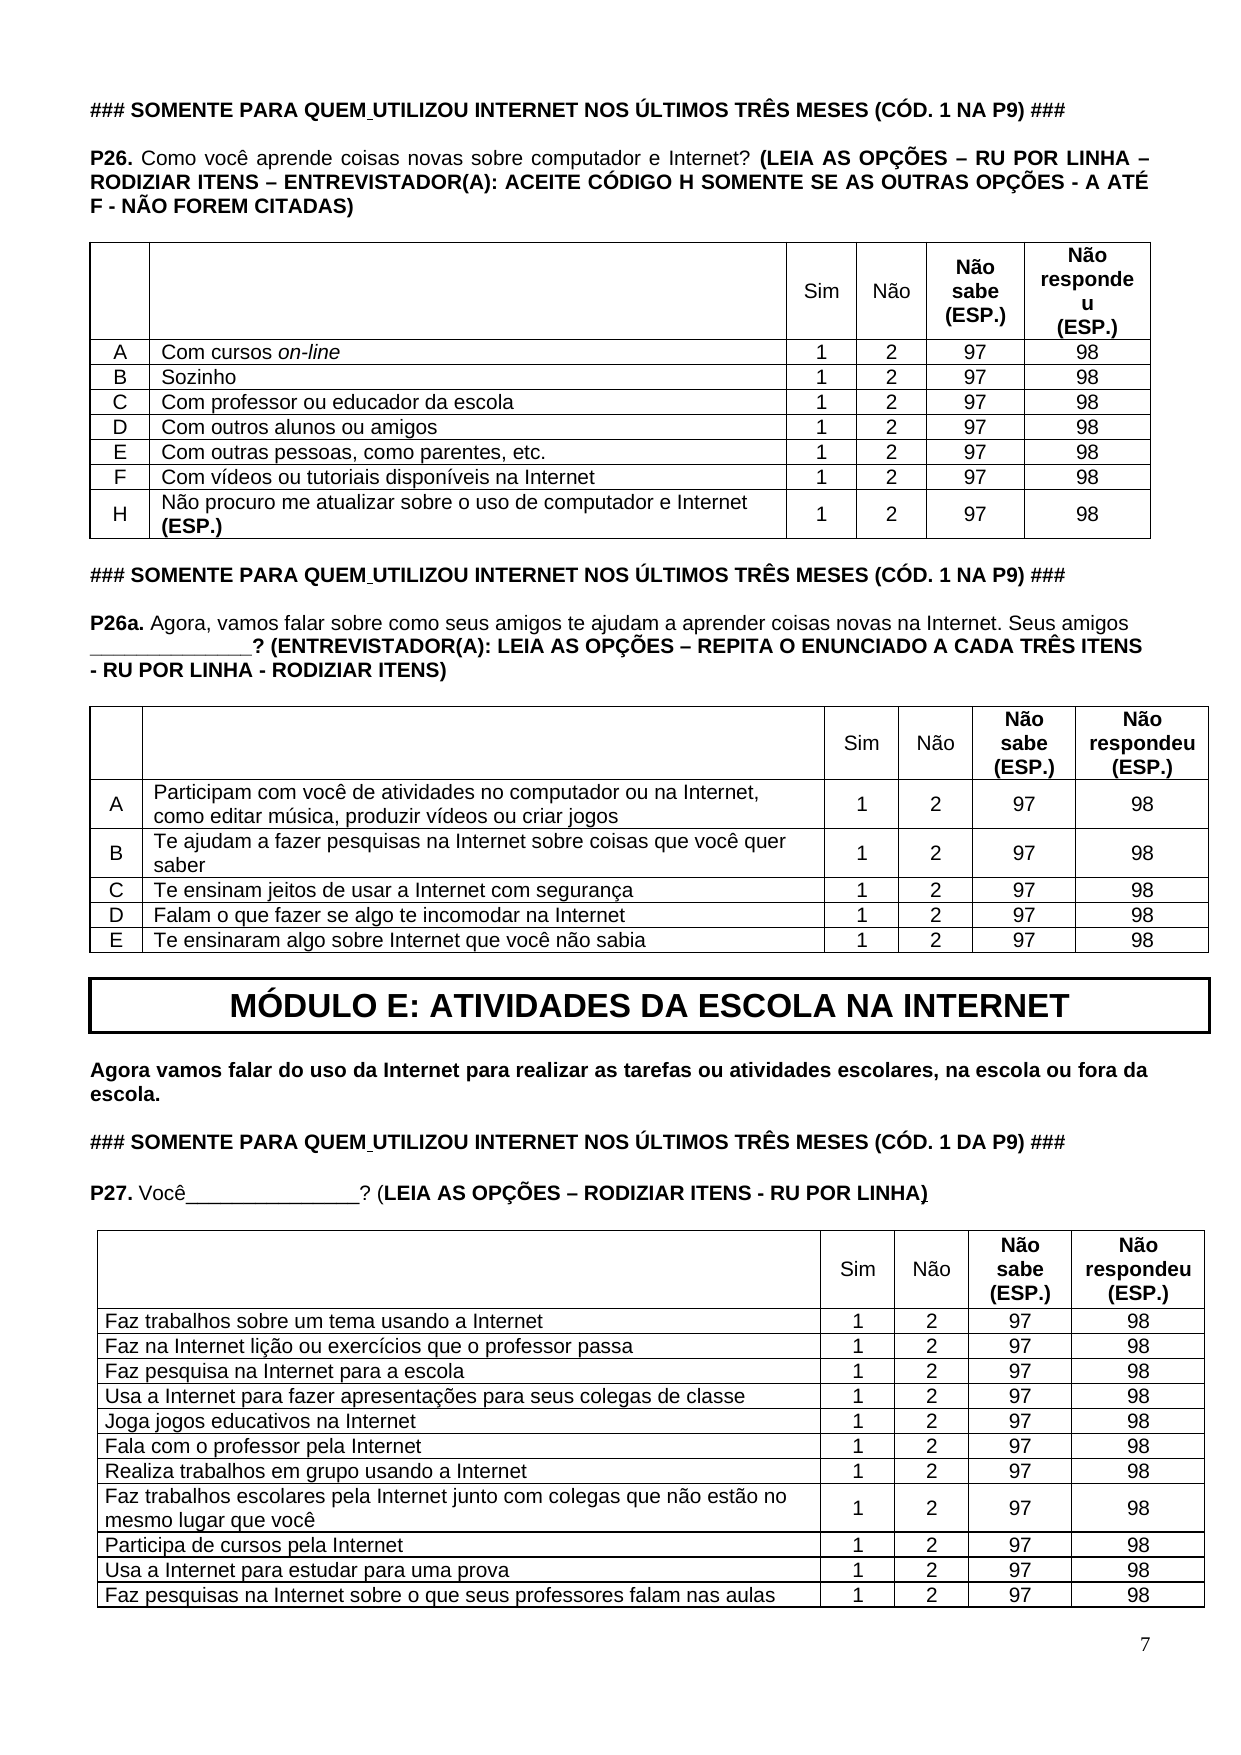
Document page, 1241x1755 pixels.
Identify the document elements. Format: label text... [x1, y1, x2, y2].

table_cell 98 [1072, 1484, 1204, 1531]
table_cell 97 [969, 1334, 1071, 1357]
table_cell 1 [821, 1583, 894, 1606]
table_cell 1 [821, 1309, 894, 1332]
table_cell 97 [969, 1384, 1071, 1407]
table_cell 2 [895, 1334, 968, 1357]
table_cell 1 [821, 1434, 894, 1457]
table_cell 98 [1076, 878, 1208, 902]
table_header [91, 243, 149, 338]
table_cell 98 [1076, 780, 1208, 828]
table_header [143, 707, 824, 779]
table_cell F [91, 465, 149, 488]
table_cell 98 [1076, 903, 1208, 927]
table_header Não sabe (ESP.) [973, 707, 1075, 779]
table_cell Com outros alunos ou amigos [150, 415, 786, 438]
table_cell 2 [895, 1384, 968, 1407]
table_cell Faz trabalhos escolares pela Internet junto com colegas que não estão no mesmo lugar que você [98, 1484, 820, 1531]
table_cell 97 [969, 1359, 1071, 1382]
table_cell 1 [821, 1334, 894, 1357]
table_cell 97 [969, 1484, 1071, 1531]
table_header Não sabe (ESP.) [969, 1231, 1071, 1307]
table_cell 1 [787, 465, 856, 488]
table_cell Faz pesquisa na Internet para a escola [98, 1359, 820, 1382]
table_cell Com outras pessoas, como parentes, etc. [150, 440, 786, 463]
table_cell 2 [895, 1459, 968, 1482]
table_cell 98 [1025, 340, 1150, 363]
table_cell Participam com você de atividades no computador ou na Internet, como editar música, produzir vídeos ou criar jogos [143, 780, 824, 828]
table_cell 97 [927, 465, 1024, 488]
table_cell 98 [1072, 1558, 1204, 1581]
table_cell 97 [927, 365, 1024, 388]
table_cell 97 [969, 1409, 1071, 1432]
table_cell Com professor ou educador da escola [150, 390, 786, 413]
table_cell C [91, 878, 142, 902]
table_header [150, 243, 786, 338]
table_header Não respondeu (ESP.) [1072, 1231, 1204, 1307]
table_cell 1 [821, 1359, 894, 1382]
table_cell Com cursos on-line [150, 340, 786, 363]
table_header Sim [787, 243, 856, 338]
table_cell 98 [1025, 465, 1150, 488]
table_cell B [91, 365, 149, 388]
table_cell 2 [857, 390, 926, 413]
table_cell 97 [927, 440, 1024, 463]
table_cell 2 [895, 1409, 968, 1432]
table_cell 97 [973, 829, 1075, 877]
table_cell Joga jogos educativos na Internet [98, 1409, 820, 1432]
table_header Não respondeu (ESP.) [1025, 243, 1150, 338]
table_cell Participa de cursos pela Internet [98, 1533, 820, 1556]
table_cell Faz trabalhos sobre um tema usando a Internet [98, 1309, 820, 1332]
table_cell 2 [895, 1558, 968, 1581]
table_cell 97 [973, 903, 1075, 927]
table_cell 2 [895, 1533, 968, 1556]
table_cell Te ensinam jeitos de usar a Internet com segurança [143, 878, 824, 902]
table_header Sim [821, 1231, 894, 1307]
table_header Sim [825, 707, 898, 779]
table_cell 97 [969, 1459, 1071, 1482]
table_cell 97 [927, 415, 1024, 438]
table_cell 2 [857, 490, 926, 537]
table_cell 1 [821, 1409, 894, 1432]
table_cell 2 [895, 1309, 968, 1332]
table_cell 97 [969, 1533, 1071, 1556]
table_cell 2 [857, 440, 926, 463]
table_cell 2 [899, 829, 972, 877]
table_cell 98 [1025, 490, 1150, 537]
table_cell 1 [821, 1484, 894, 1531]
table_header Não [899, 707, 972, 779]
table_cell 97 [927, 390, 1024, 413]
table_cell 97 [969, 1558, 1071, 1581]
table_cell 1 [787, 415, 856, 438]
table_cell Sozinho [150, 365, 786, 388]
text P27. Você_______________? (LEIA AS OPÇÕES – RODIZIAR ITENS - RU POR LINHA) [90, 1178, 1150, 1206]
table_header Não [895, 1231, 968, 1307]
table_cell 98 [1025, 415, 1150, 438]
text P26a. Agora, vamos falar sobre como seus amigos te ajudam a aprender coisas novas na Internet. Seus amigos ______________? (ENTREVISTADOR(A): LEIA AS OPÇÕES – REPITA O ENUNCIADO A CADA TRÊS ITENS - RU POR LINHA - RODIZIAR ITENS) [90, 610, 1150, 682]
table_cell Falam o que fazer se algo te incomodar na Internet [143, 903, 824, 927]
table_cell 98 [1072, 1409, 1204, 1432]
table_cell 2 [899, 903, 972, 927]
table_header Não sabe (ESP.) [927, 243, 1024, 338]
table_cell Faz na Internet lição ou exercícios que o professor passa [98, 1334, 820, 1357]
table_header [91, 707, 142, 779]
table_cell 2 [899, 878, 972, 902]
table_header Não [857, 243, 926, 338]
table_cell 97 [973, 878, 1075, 902]
table_cell 98 [1072, 1459, 1204, 1482]
table_cell 97 [927, 340, 1024, 363]
text P26. Como você aprende coisas novas sobre computador e Internet? (LEIA AS OPÇÕES – RU POR LINHA – RODIZIAR ITENS – ENTREVISTADOR(A): ACEITE CÓDIGO H SOMENTE SE AS OUTRAS OPÇÕES - A ATÉ F - NÃO FOREM CITADAS) [90, 146, 1150, 218]
table_cell D [91, 415, 149, 438]
text ### SOMENTE PARA QUEM UTILIZOU INTERNET NOS ÚLTIMOS TRÊS MESES (CÓD. 1 NA P9) ### [90, 98, 1183, 122]
table_cell 97 [973, 780, 1075, 828]
table_cell C [91, 390, 149, 413]
table_cell 2 [895, 1583, 968, 1606]
table_cell 98 [1072, 1434, 1204, 1457]
table_cell 1 [787, 340, 856, 363]
table_cell 2 [895, 1359, 968, 1382]
table_cell 1 [825, 829, 898, 877]
table_cell 97 [927, 490, 1024, 537]
table_cell 2 [857, 415, 926, 438]
table_cell 98 [1025, 440, 1150, 463]
table_cell 1 [821, 1384, 894, 1407]
table_header MÓDULO E: ATIVIDADES DA ESCOLA NA INTERNET [92, 980, 1208, 1031]
table_cell 1 [821, 1459, 894, 1482]
table_cell E [91, 928, 142, 952]
table_cell 98 [1025, 365, 1150, 388]
table_cell 1 [825, 878, 898, 902]
table_cell 1 [825, 903, 898, 927]
table_cell A [91, 780, 142, 828]
table_header Não respondeu (ESP.) [1076, 707, 1208, 779]
table_cell 98 [1076, 829, 1208, 877]
table_cell Te ensinaram algo sobre Internet que você não sabia [143, 928, 824, 952]
table_cell Fala com o professor pela Internet [98, 1434, 820, 1457]
table_cell 98 [1076, 928, 1208, 952]
table_cell A [91, 340, 149, 363]
table_cell 1 [825, 780, 898, 828]
table_cell 2 [895, 1434, 968, 1457]
table_cell H [91, 490, 149, 537]
table_cell Te ajudam a fazer pesquisas na Internet sobre coisas que você quer saber [143, 829, 824, 877]
table_header [98, 1231, 820, 1307]
table_cell 1 [787, 490, 856, 537]
table_cell Realiza trabalhos em grupo usando a Internet [98, 1459, 820, 1482]
table_cell 1 [825, 928, 898, 952]
table_cell 2 [857, 465, 926, 488]
table_cell 1 [821, 1533, 894, 1556]
text ### SOMENTE PARA QUEM UTILIZOU INTERNET NOS ÚLTIMOS TRÊS MESES (CÓD. 1 NA P9) ### [90, 562, 1183, 586]
text Agora vamos falar do uso da Internet para realizar as tarefas ou atividades escolares, na escola ou fora da escola. [90, 1058, 1150, 1106]
text ### SOMENTE PARA QUEM UTILIZOU INTERNET NOS ÚLTIMOS TRÊS MESES (CÓD. 1 DA P9) ### [90, 1130, 1150, 1154]
table_cell 2 [895, 1484, 968, 1531]
table_cell 1 [821, 1558, 894, 1581]
table_cell 97 [969, 1309, 1071, 1332]
table_cell 98 [1072, 1583, 1204, 1606]
table_cell Usa a Internet para fazer apresentações para seus colegas de classe [98, 1384, 820, 1407]
table_cell 2 [857, 365, 926, 388]
table_cell B [91, 829, 142, 877]
table_cell 1 [787, 365, 856, 388]
table_cell Com vídeos ou tutoriais disponíveis na Internet [150, 465, 786, 488]
table_cell 98 [1072, 1309, 1204, 1332]
table_cell 98 [1072, 1359, 1204, 1382]
table_cell 2 [857, 340, 926, 363]
table_cell Faz pesquisas na Internet sobre o que seus professores falam nas aulas [98, 1583, 820, 1606]
table_cell 98 [1072, 1334, 1204, 1357]
table_cell 97 [969, 1583, 1071, 1606]
table_cell Não procuro me atualizar sobre o uso de computador e Internet (ESP.) [150, 490, 786, 537]
table_cell D [91, 903, 142, 927]
table_cell 1 [787, 440, 856, 463]
table_cell 97 [973, 928, 1075, 952]
table_cell 97 [969, 1434, 1071, 1457]
table_cell 98 [1072, 1384, 1204, 1407]
table_cell 98 [1025, 390, 1150, 413]
table_cell 2 [899, 928, 972, 952]
table_cell 2 [899, 780, 972, 828]
table_cell 98 [1072, 1533, 1204, 1556]
table_cell Usa a Internet para estudar para uma prova [98, 1558, 820, 1581]
table_cell E [91, 440, 149, 463]
table_cell 1 [787, 390, 856, 413]
